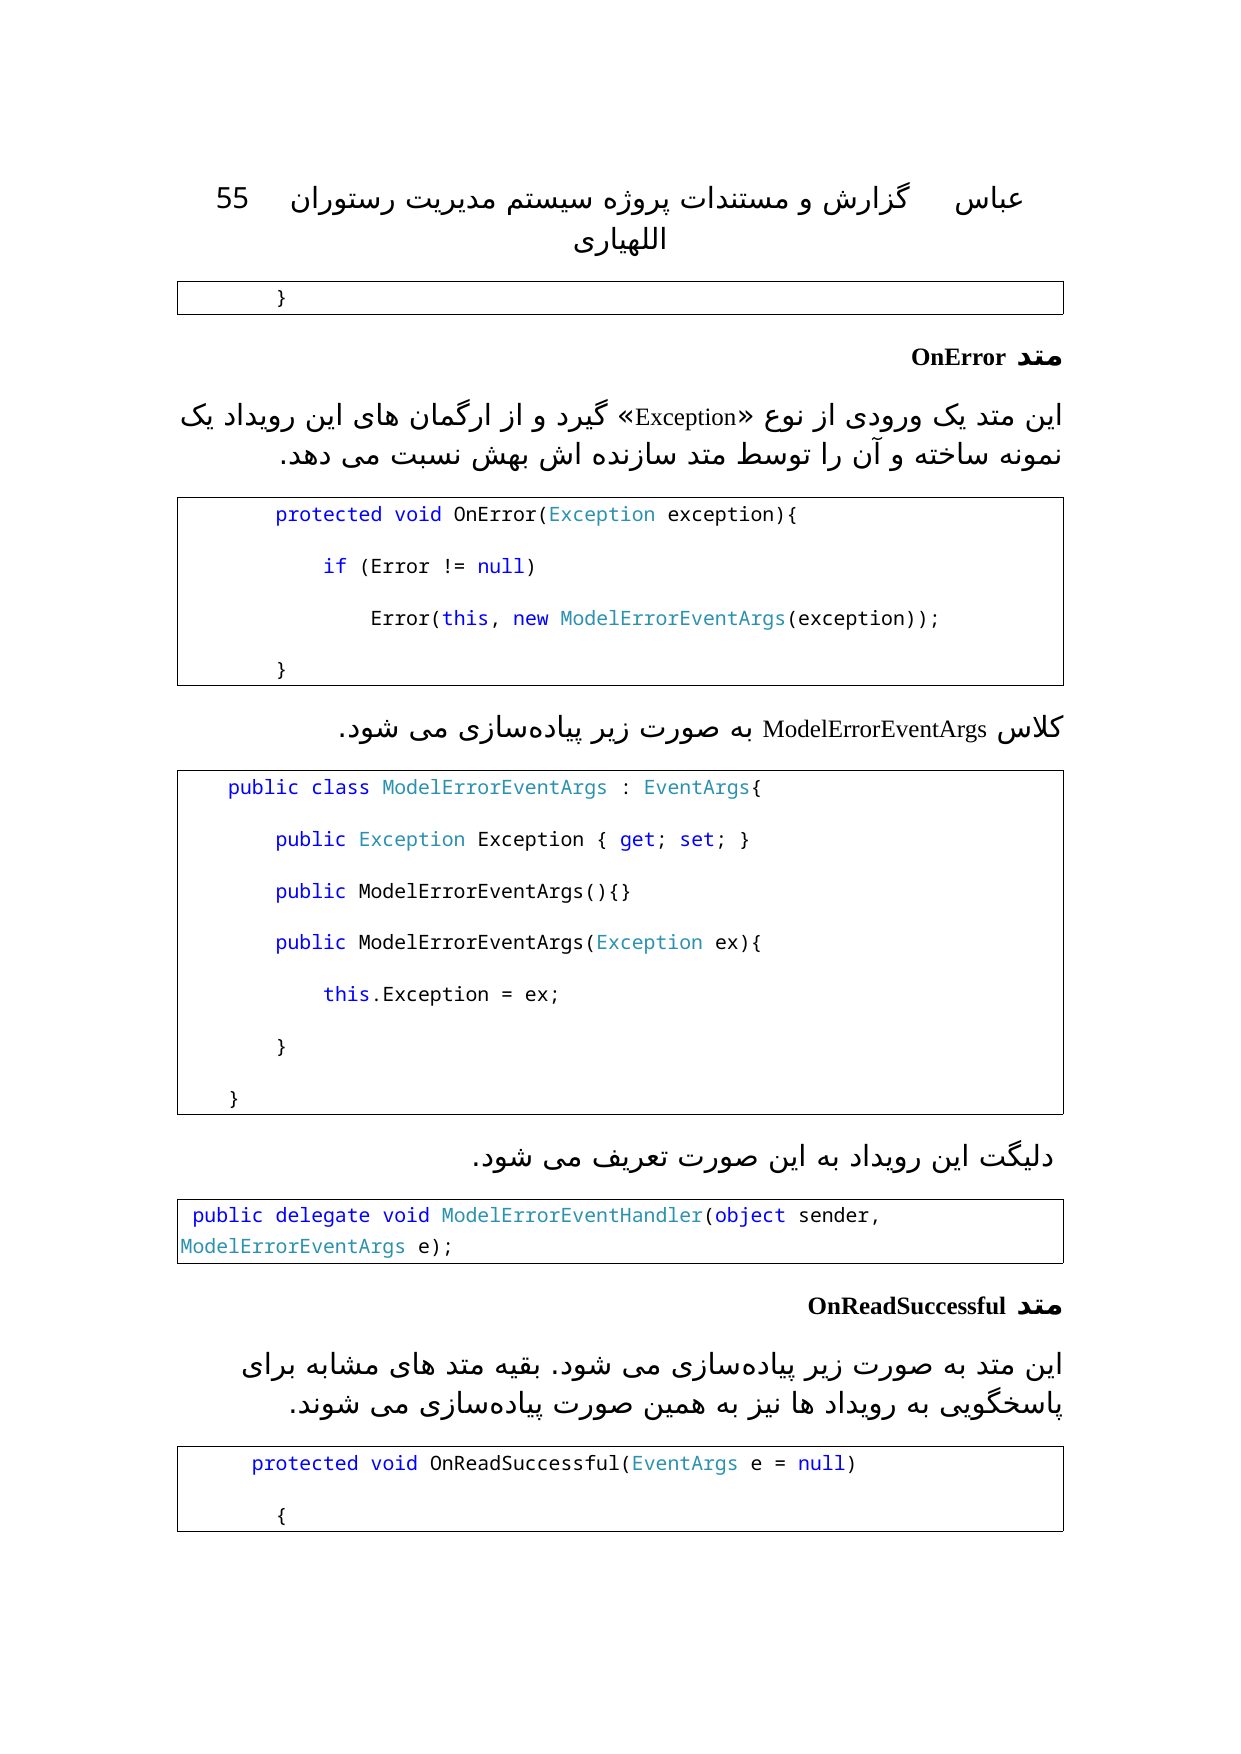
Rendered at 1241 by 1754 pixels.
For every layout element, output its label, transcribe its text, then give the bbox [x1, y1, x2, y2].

text { [178, 1498, 1063, 1531]
text این متد به صورت زیر پیاده‌سازی می شود. بقیه متد های مشابه برای پاسخگویی به رویداد ها نیز به همین صورت پیاده‌سازی می شوند. [177, 1347, 1063, 1420]
text public ModelErrorEventArgs(){} [178, 874, 1063, 904]
text کلاس ModelErrorEventArgs به صورت زیر پیاده‌سازی می شود. [177, 710, 1063, 744]
text متد OnReadSuccessful [177, 1288, 1063, 1322]
text public Exception Exception { get; set; } [178, 822, 1063, 852]
text } [178, 652, 1063, 685]
text دلیگت این رویداد به این صورت تعریف می شود. [177, 1139, 1063, 1173]
text public delegate void ModelErrorEventHandler(object sender, ModelErrorEventArgs e); [178, 1200, 1063, 1263]
text } [178, 1081, 1063, 1114]
text if (Error != null) [178, 549, 1063, 579]
text protected void OnReadSuccessful(EventArgs e = null) [178, 1447, 1063, 1476]
text protected void OnError(Exception exception){ [178, 498, 1063, 527]
text public ModelErrorEventArgs(Exception ex){ [178, 926, 1063, 956]
text public class ModelErrorEventArgs : EventArgs{ [178, 771, 1063, 800]
text this.Exception = ex; [178, 977, 1063, 1007]
text Error(this, new ModelErrorEventArgs(exception)); [178, 601, 1063, 631]
text } [178, 282, 1063, 314]
text متد OnError [177, 338, 1063, 372]
text این متد یک ورودی از نوع «Exception» گیرد و از ارگمان های این رویداد یک نمونه ساخته و آن را توسط متد سازنده اش بهش نسبت می دهد. [177, 398, 1063, 471]
text } [178, 1029, 1063, 1059]
